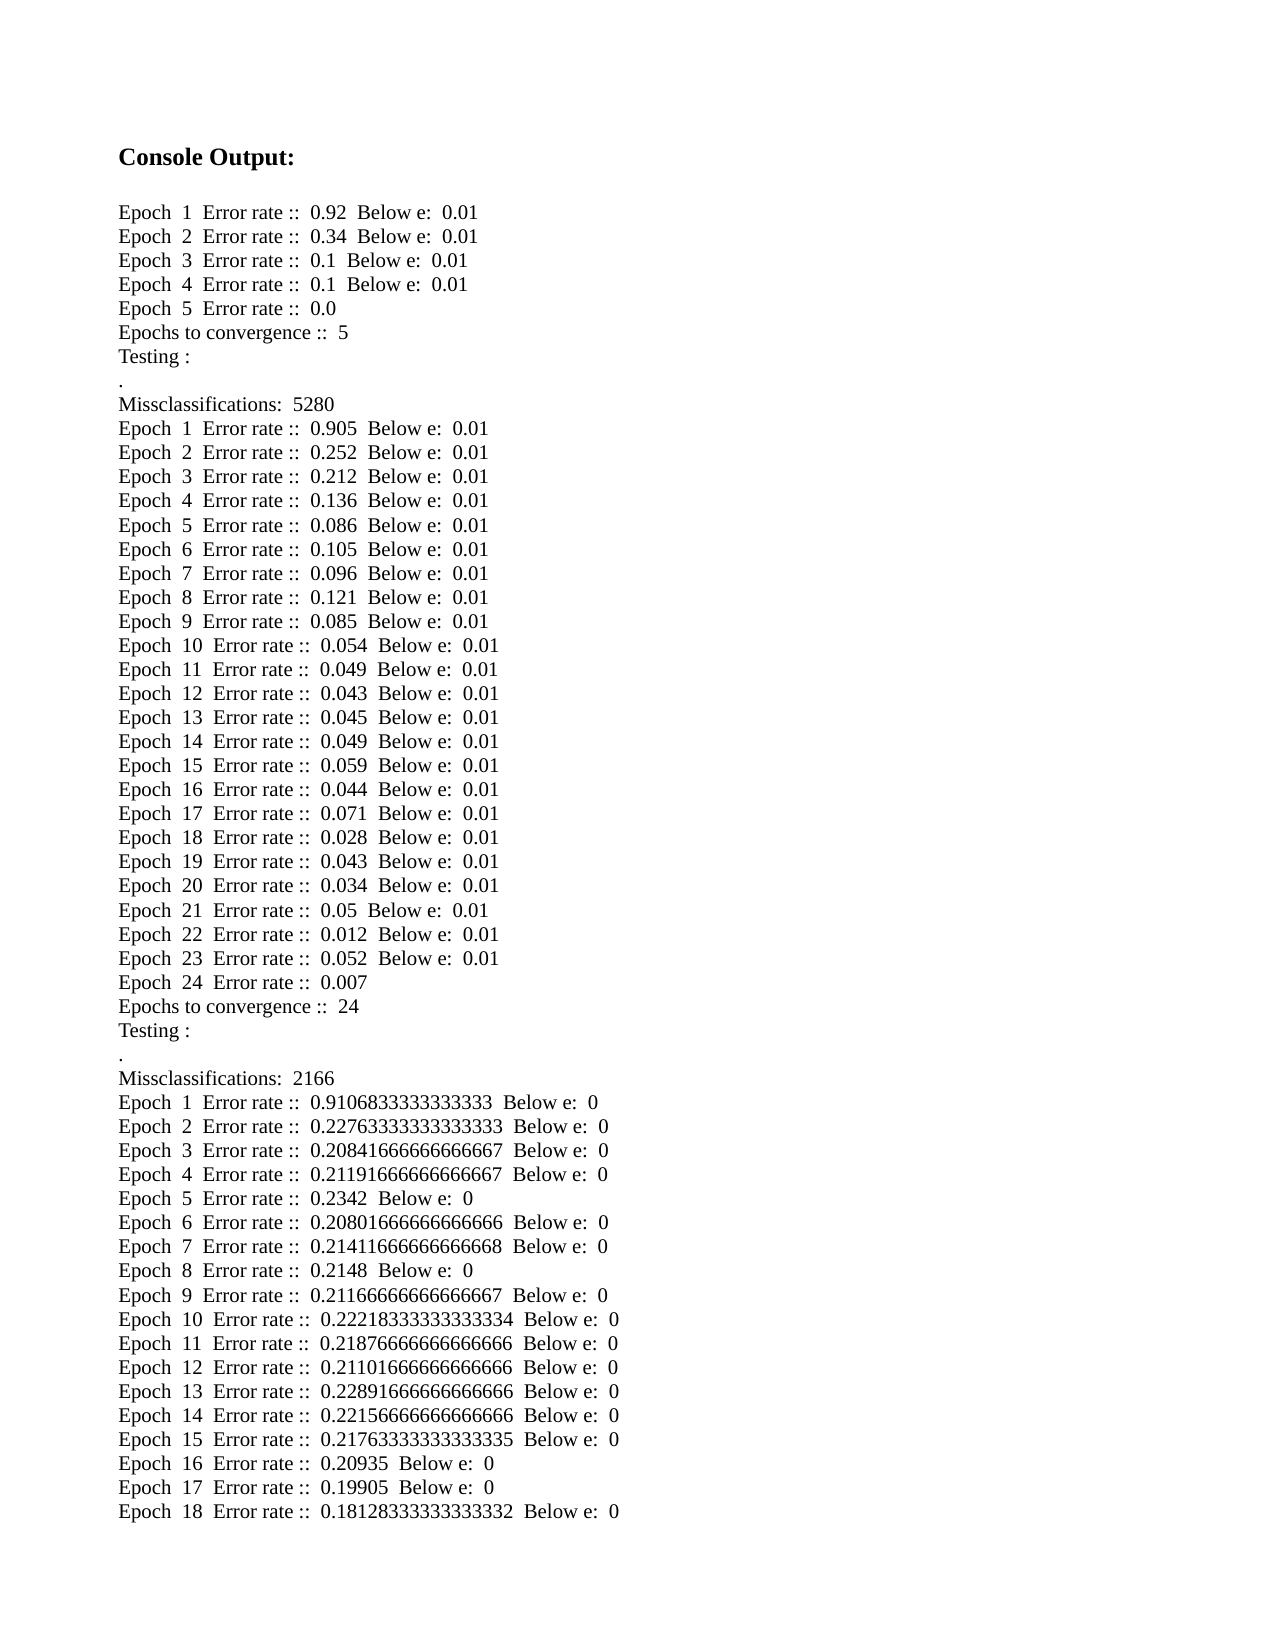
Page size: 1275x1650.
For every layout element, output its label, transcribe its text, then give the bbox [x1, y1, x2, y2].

text Epoch 7 Error rate :: 0.096 Below e: 0.01 [118, 561, 1157, 585]
text Epoch 1 Error rate :: 0.92 Below e: 0.01 [118, 200, 1157, 224]
text Epoch 17 Error rate :: 0.071 Below e: 0.01 [118, 801, 1157, 825]
text Epoch 20 Error rate :: 0.034 Below e: 0.01 [118, 873, 1157, 897]
text Epoch 9 Error rate :: 0.085 Below e: 0.01 [118, 609, 1157, 633]
text Epoch 16 Error rate :: 0.20935 Below e: 0 [118, 1451, 1157, 1475]
text Epoch 18 Error rate :: 0.028 Below e: 0.01 [118, 825, 1157, 849]
text Epoch 1 Error rate :: 0.905 Below e: 0.01 [118, 416, 1157, 440]
text Epoch 5 Error rate :: 0.0 [118, 296, 1157, 320]
text Epoch 17 Error rate :: 0.19905 Below e: 0 [118, 1475, 1157, 1499]
text Testing : [118, 344, 1157, 368]
text Epoch 12 Error rate :: 0.21101666666666666 Below e: 0 [118, 1355, 1157, 1379]
text Epoch 14 Error rate :: 0.049 Below e: 0.01 [118, 729, 1157, 753]
text . [118, 1042, 1157, 1066]
text Epoch 2 Error rate :: 0.22763333333333333 Below e: 0 [118, 1114, 1157, 1138]
text Epoch 4 Error rate :: 0.1 Below e: 0.01 [118, 272, 1157, 296]
text Missclassifications: 5280 [118, 392, 1157, 416]
text Epoch 18 Error rate :: 0.18128333333333332 Below e: 0 [118, 1499, 1157, 1523]
text Epoch 23 Error rate :: 0.052 Below e: 0.01 [118, 946, 1157, 970]
text Epochs to convergence :: 24 [118, 994, 1157, 1018]
text Epoch 4 Error rate :: 0.21191666666666667 Below e: 0 [118, 1162, 1157, 1186]
text Epoch 7 Error rate :: 0.21411666666666668 Below e: 0 [118, 1234, 1157, 1258]
text Epoch 13 Error rate :: 0.22891666666666666 Below e: 0 [118, 1379, 1157, 1403]
text Epoch 12 Error rate :: 0.043 Below e: 0.01 [118, 681, 1157, 705]
text Epoch 21 Error rate :: 0.05 Below e: 0.01 [118, 897, 1157, 922]
text Epoch 15 Error rate :: 0.21763333333333335 Below e: 0 [118, 1427, 1157, 1451]
text Epoch 16 Error rate :: 0.044 Below e: 0.01 [118, 777, 1157, 801]
text Epoch 11 Error rate :: 0.21876666666666666 Below e: 0 [118, 1331, 1157, 1355]
text . [118, 368, 1157, 392]
text Missclassifications: 2166 [118, 1066, 1157, 1090]
text Epoch 2 Error rate :: 0.34 Below e: 0.01 [118, 224, 1157, 248]
text Epoch 11 Error rate :: 0.049 Below e: 0.01 [118, 657, 1157, 681]
text Epoch 19 Error rate :: 0.043 Below e: 0.01 [118, 849, 1157, 873]
text Epoch 5 Error rate :: 0.086 Below e: 0.01 [118, 512, 1157, 537]
text Epoch 6 Error rate :: 0.105 Below e: 0.01 [118, 537, 1157, 561]
text Epoch 10 Error rate :: 0.22218333333333334 Below e: 0 [118, 1307, 1157, 1331]
text Epoch 22 Error rate :: 0.012 Below e: 0.01 [118, 922, 1157, 946]
text Epoch 6 Error rate :: 0.20801666666666666 Below e: 0 [118, 1210, 1157, 1234]
text Epoch 24 Error rate :: 0.007 [118, 970, 1157, 994]
text Epoch 5 Error rate :: 0.2342 Below e: 0 [118, 1186, 1157, 1210]
text Epochs to convergence :: 5 [118, 320, 1157, 344]
text Epoch 8 Error rate :: 0.121 Below e: 0.01 [118, 585, 1157, 609]
text Epoch 3 Error rate :: 0.212 Below e: 0.01 [118, 464, 1157, 488]
text Epoch 10 Error rate :: 0.054 Below e: 0.01 [118, 633, 1157, 657]
text Epoch 15 Error rate :: 0.059 Below e: 0.01 [118, 753, 1157, 777]
text Epoch 13 Error rate :: 0.045 Below e: 0.01 [118, 705, 1157, 729]
text Console Output: [118, 142, 1157, 171]
text Testing : [118, 1018, 1157, 1042]
text Epoch 8 Error rate :: 0.2148 Below e: 0 [118, 1258, 1157, 1282]
text Epoch 2 Error rate :: 0.252 Below e: 0.01 [118, 440, 1157, 464]
text Epoch 9 Error rate :: 0.21166666666666667 Below e: 0 [118, 1282, 1157, 1307]
text Epoch 4 Error rate :: 0.136 Below e: 0.01 [118, 488, 1157, 512]
text Epoch 3 Error rate :: 0.20841666666666667 Below e: 0 [118, 1138, 1157, 1162]
text Epoch 1 Error rate :: 0.9106833333333333 Below e: 0 [118, 1090, 1157, 1114]
text Epoch 3 Error rate :: 0.1 Below e: 0.01 [118, 248, 1157, 272]
text Epoch 14 Error rate :: 0.22156666666666666 Below e: 0 [118, 1403, 1157, 1427]
